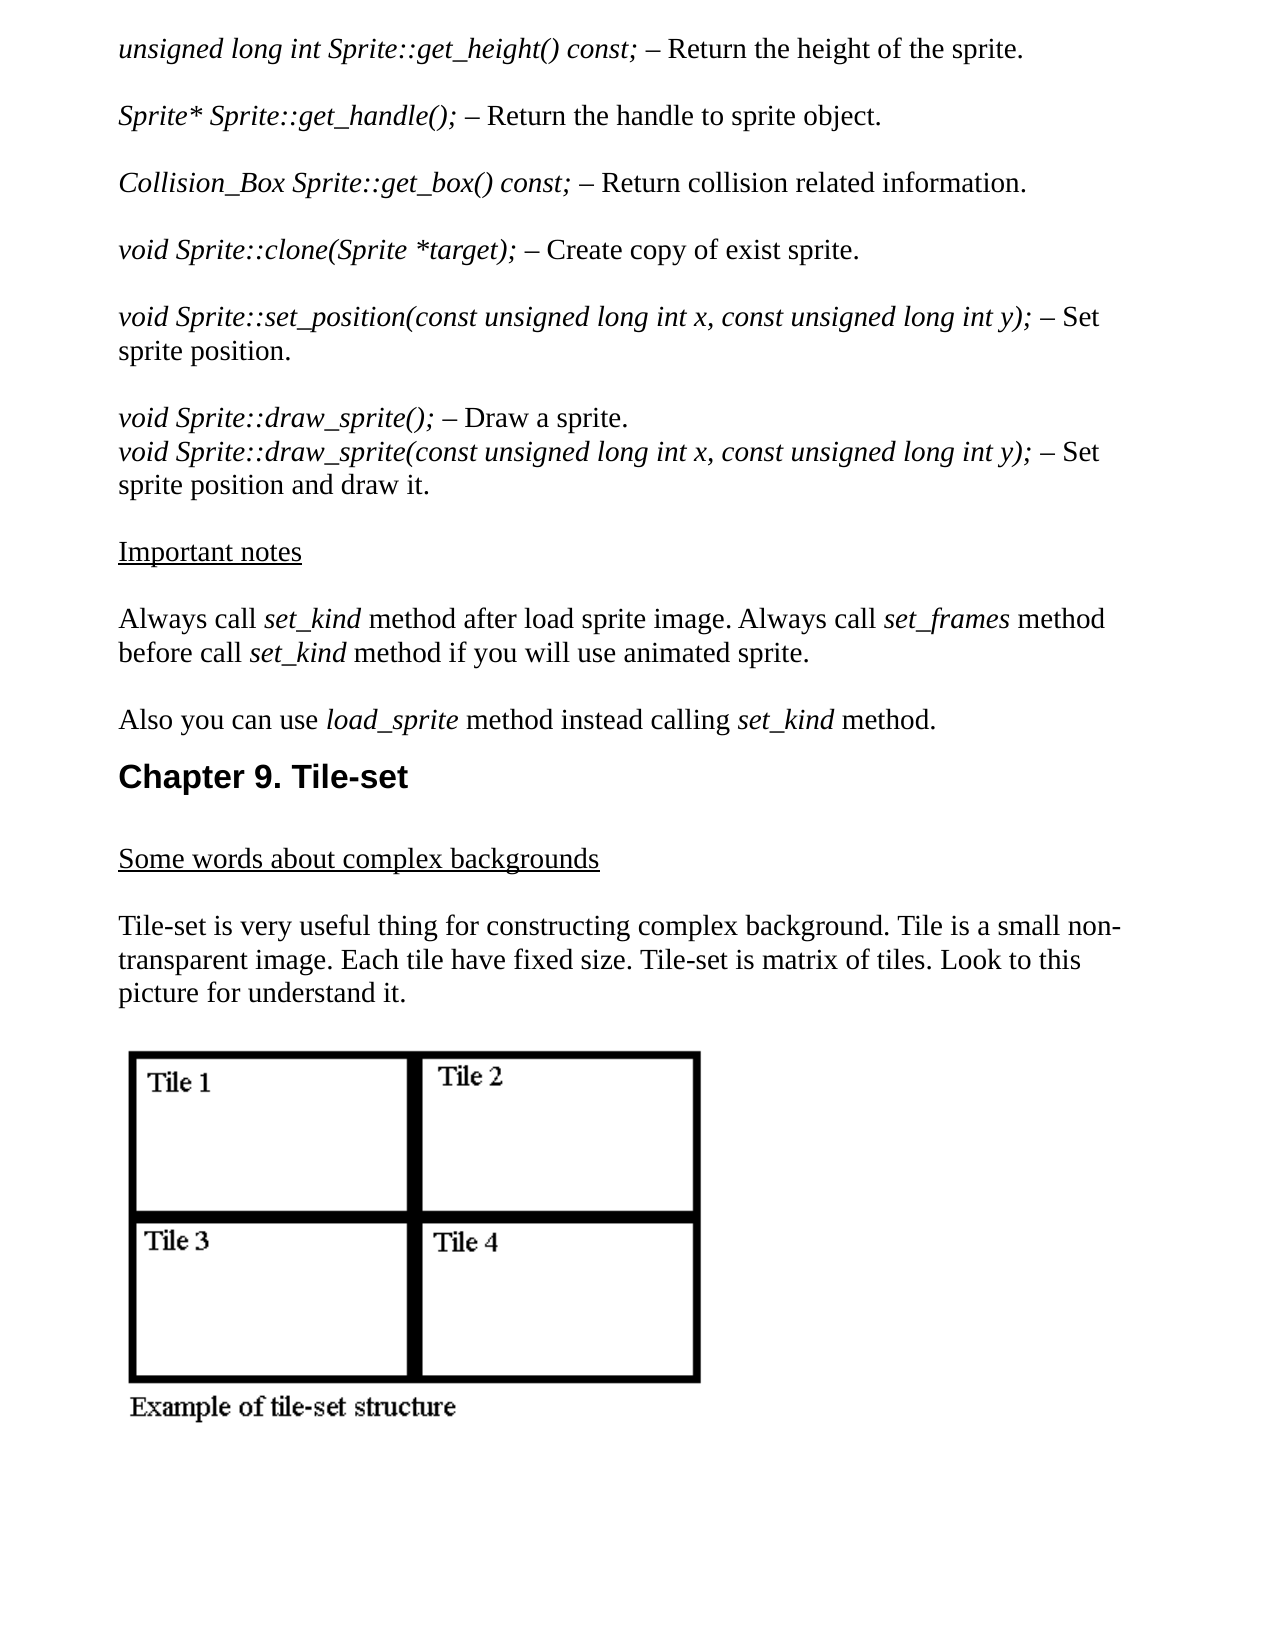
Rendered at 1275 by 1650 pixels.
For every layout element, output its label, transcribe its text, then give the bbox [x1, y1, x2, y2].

text Important notes [118, 534, 1157, 568]
text Always call set_kind method after load sprite image. Always call set_frames method before call set_kind method if you will use animated sprite. [118, 601, 1157, 668]
text Some words about complex backgrounds [118, 841, 1157, 875]
text Collision_Box Sprite::get_box() const; – Return collision related information. [118, 165, 1157, 199]
picture [118, 1042, 712, 1432]
text Tile-set is very useful thing for constructing complex background. Tile is a small non-transparent image. Each tile have fixed size. Tile-set is matrix of tiles. Look to this picture for understand it. [118, 908, 1157, 1009]
text void Sprite::set_position(const unsigned long int x, const unsigned long int y); – Set sprite position. [118, 299, 1157, 367]
subtitle Chapter 9. Tile-set [118, 756, 1157, 795]
text void Sprite::draw_sprite(const unsigned long int x, const unsigned long int y); – Set sprite position and draw it. [118, 434, 1157, 501]
text Sprite* Sprite::get_handle(); – Return the handle to sprite object. [118, 98, 1157, 132]
text Also you can use load_sprite method instead calling set_kind method. [118, 702, 1157, 736]
text unsigned long int Sprite::get_height() const; – Return the height of the sprite. [118, 31, 1157, 65]
text void Sprite::clone(Sprite *target); – Create copy of exist sprite. [118, 232, 1157, 266]
text void Sprite::draw_sprite(); – Draw a sprite. [118, 400, 1157, 434]
